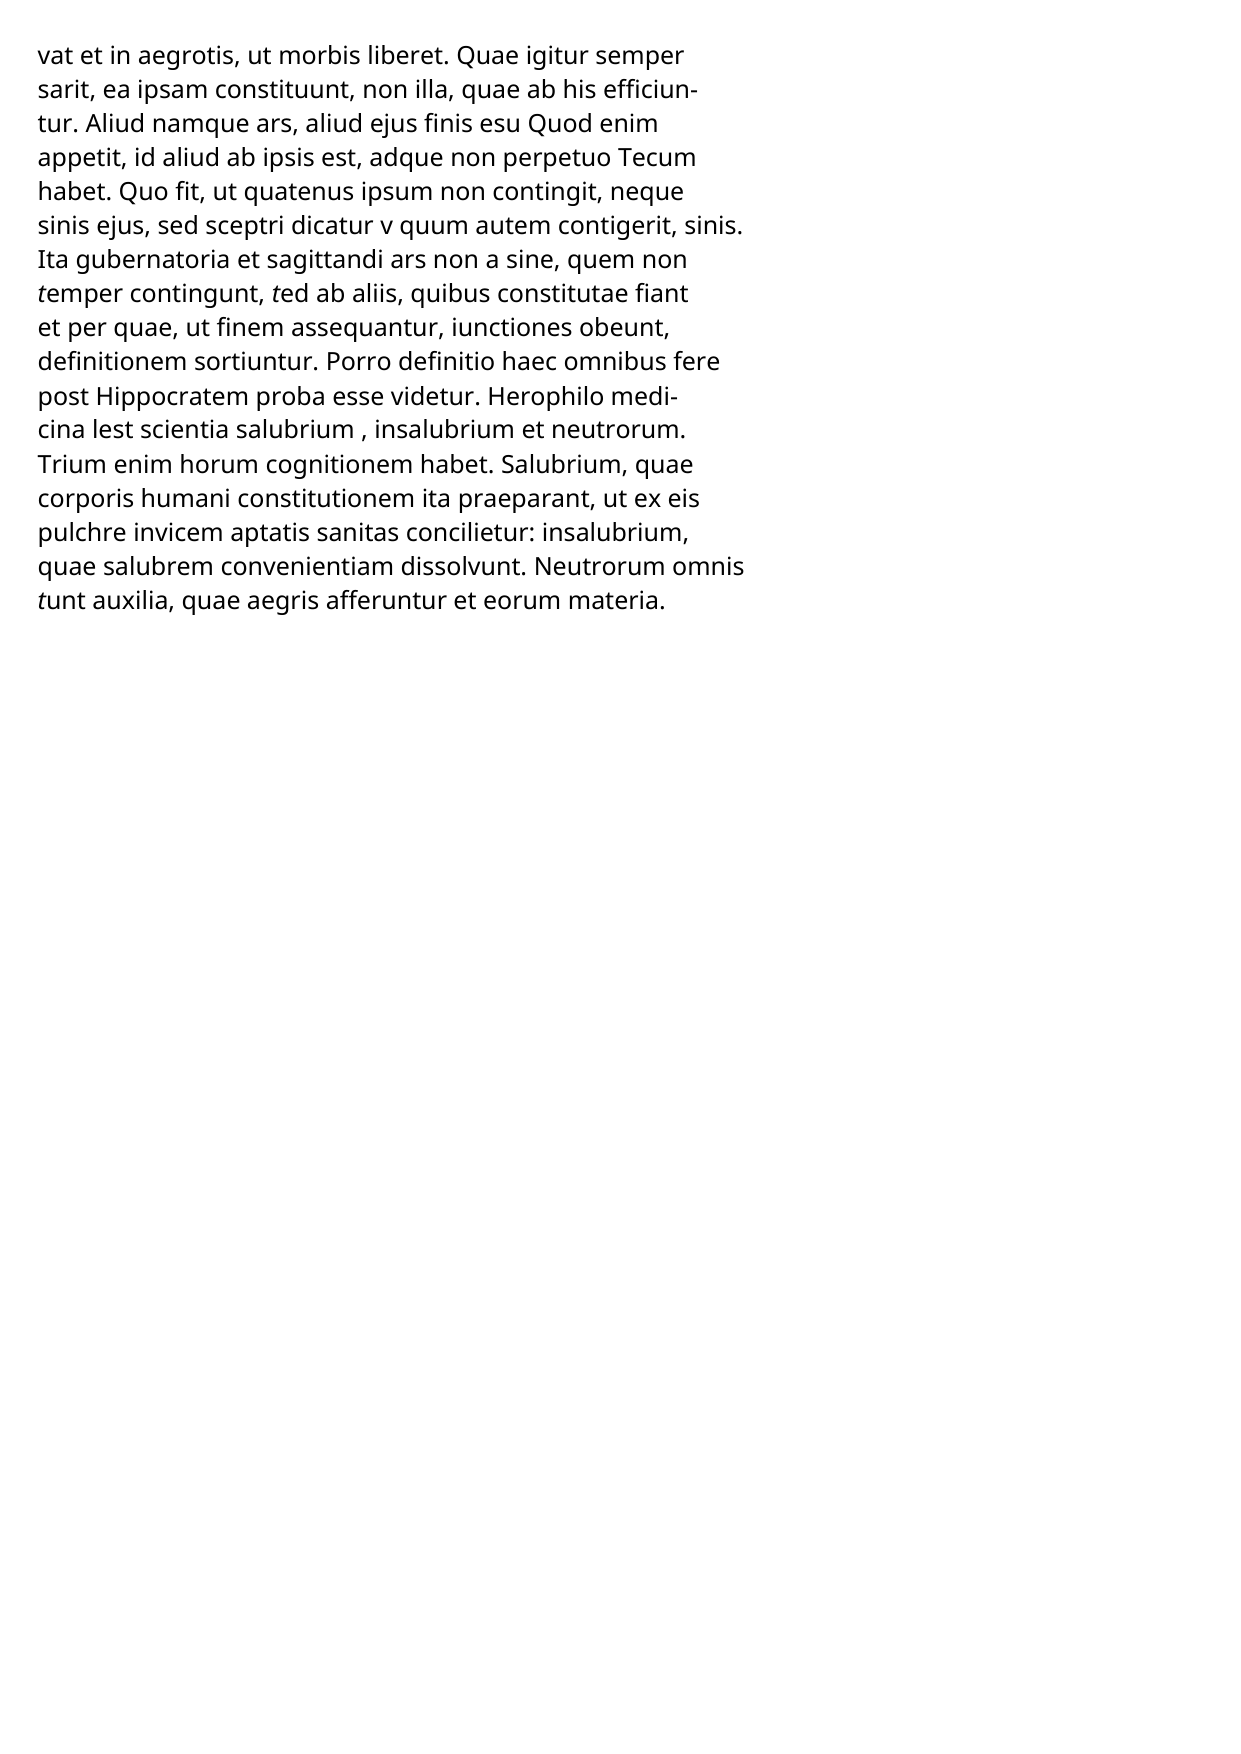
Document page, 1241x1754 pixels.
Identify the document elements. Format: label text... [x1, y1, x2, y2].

text vat et in aegrotis, ut morbis liberet. Quae igitur semper sarit, ea ipsam constituunt, non illa, quae ab his efficiun- tur. Aliud namque ars, aliud ejus finis esu Quod enim appetit, id aliud ab ipsis est, adque non perpetuo Tecum habet. Quo fit, ut quatenus ipsum non contingit, neque sinis ejus, sed sceptri dicatur v quum autem contigerit, sinis. Ita gubernatoria et sagittandi ars non a sine, quem non temper contingunt, ted ab aliis, quibus constitutae fiant et per quae, ut finem assequantur, iunctiones obeunt, definitionem sortiuntur. Porro definitio haec omnibus fere post Hippocratem proba esse videtur. Herophilo medi- cina lest scientia salubrium , insalubrium et neutrorum. Trium enim horum cognitionem habet. Salubrium, quae corporis humani constitutionem ita praeparant, ut ex eis pulchre invicem aptatis sanitas concilietur: insalubrium, quae salubrem convenientiam dissolvunt. Neutrorum omnis tunt auxilia, quae aegris afferuntur et eorum materia. [37, 37, 1203, 617]
